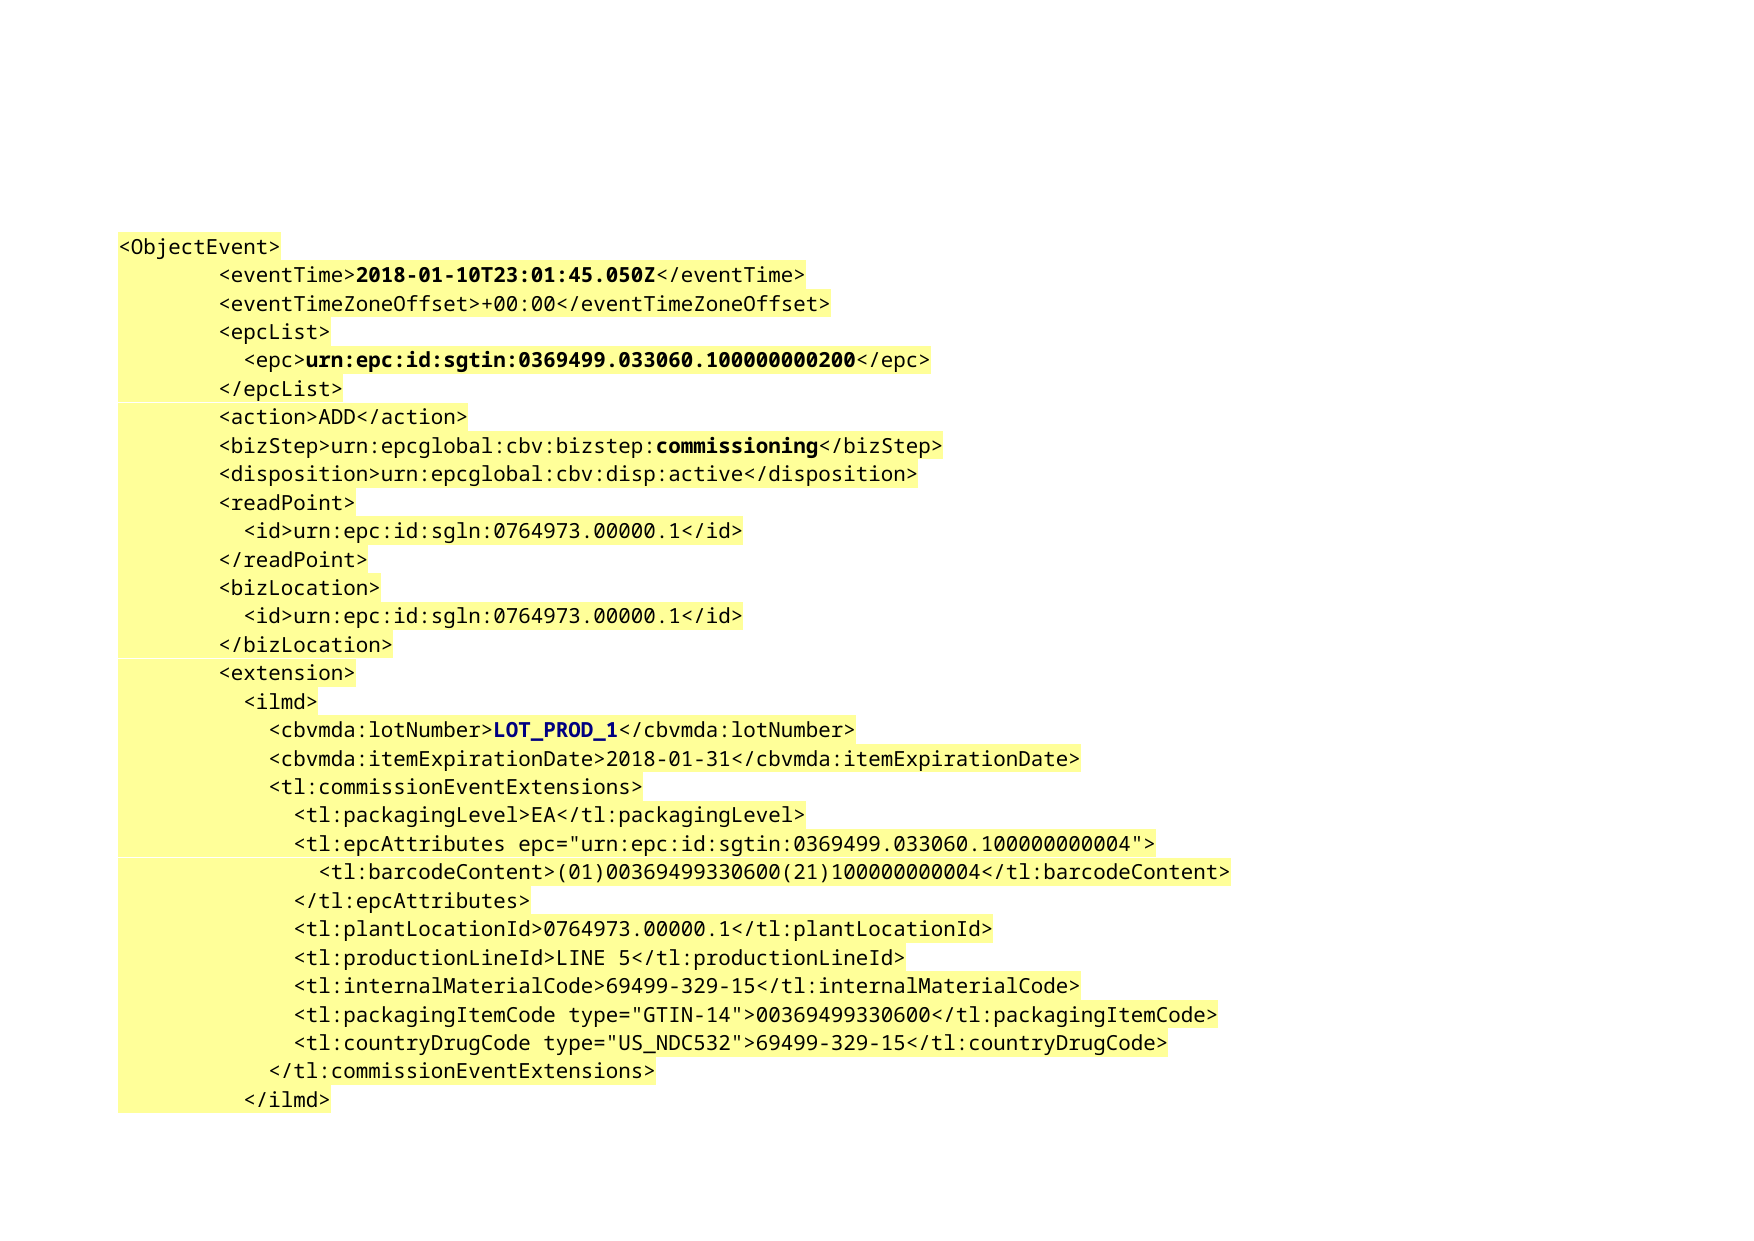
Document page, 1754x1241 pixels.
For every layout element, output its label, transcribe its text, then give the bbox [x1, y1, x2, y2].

text </bizLocation> [118, 630, 1636, 658]
text <epcList> [118, 317, 1636, 346]
text <tl:epcAttributes epc="urn:epc:id:sgtin:0369499.033060.100000000004"> [118, 829, 1636, 857]
text <tl:packagingItemCode type="GTIN-14">00369499330600</tl:packagingItemCode> [118, 1000, 1636, 1028]
text <bizLocation> [118, 573, 1636, 602]
text <eventTimeZoneOffset>+00:00</eventTimeZoneOffset> [118, 289, 1636, 317]
text <ilmd> [118, 687, 1636, 715]
text <extension> [118, 658, 1636, 687]
text <ObjectEvent> [118, 232, 1636, 260]
text <tl:productionLineId>LINE 5</tl:productionLineId> [118, 943, 1636, 971]
text <bizStep>urn:epcglobal:cbv:bizstep:commissioning</bizStep> [118, 431, 1636, 459]
text <eventTime>2018-01-10T23:01:45.050Z</eventTime> [118, 260, 1636, 289]
text </epcList> [118, 374, 1636, 402]
text <tl:internalMaterialCode>69499-329-15</tl:internalMaterialCode> [118, 971, 1636, 1000]
text </readPoint> [118, 545, 1636, 573]
text </ilmd> [118, 1085, 1636, 1113]
text </tl:epcAttributes> [118, 886, 1636, 914]
text <tl:packagingLevel>EA</tl:packagingLevel> [118, 801, 1636, 829]
text <id>urn:epc:id:sgln:0764973.00000.1</id> [118, 516, 1636, 545]
text <tl:plantLocationId>0764973.00000.1</tl:plantLocationId> [118, 914, 1636, 943]
text <epc>urn:epc:id:sgtin:0369499.033060.100000000200</epc> [118, 346, 1636, 374]
text </tl:commissionEventExtensions> [118, 1057, 1636, 1085]
text <id>urn:epc:id:sgln:0764973.00000.1</id> [118, 602, 1636, 630]
text <tl:countryDrugCode type="US_NDC532">69499-329-15</tl:countryDrugCode> [118, 1028, 1636, 1057]
text <cbvmda:itemExpirationDate>2018-01-31</cbvmda:itemExpirationDate> [118, 744, 1636, 772]
text <cbvmda:lotNumber>LOT_PROD_1</cbvmda:lotNumber> [118, 715, 1636, 744]
text <readPoint> [118, 488, 1636, 516]
text <disposition>urn:epcglobal:cbv:disp:active</disposition> [118, 459, 1636, 488]
text <tl:commissionEventExtensions> [118, 772, 1636, 801]
text <action>ADD</action> [118, 402, 1636, 431]
text <tl:barcodeContent>(01)00369499330600(21)100000000004</tl:barcodeContent> [118, 857, 1636, 886]
